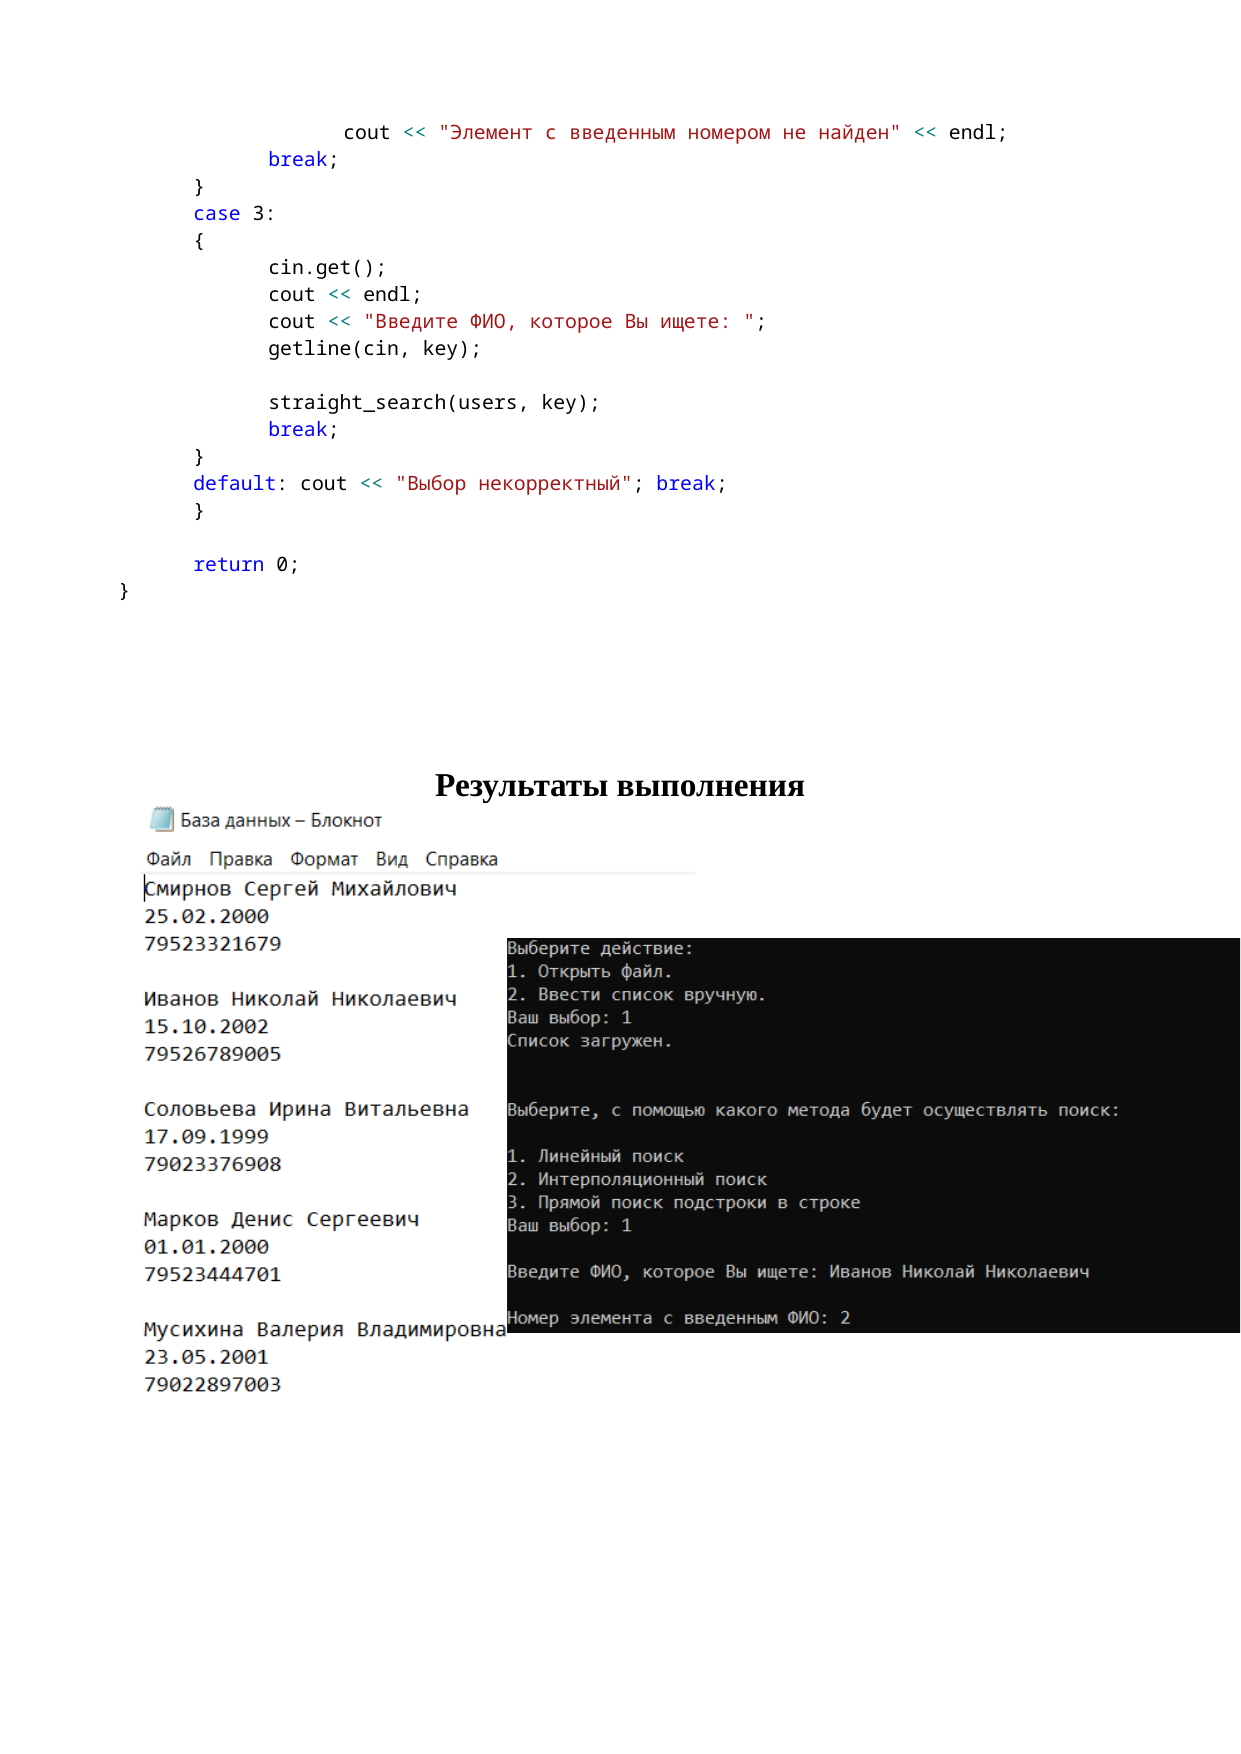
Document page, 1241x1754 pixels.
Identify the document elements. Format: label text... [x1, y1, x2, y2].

text getline(cin, key); [118, 334, 1122, 361]
text straight_search(users, key); [118, 388, 1122, 415]
text case 3: [118, 199, 1122, 226]
text } [118, 442, 1122, 469]
text { [118, 226, 1122, 253]
text cin.get(); [118, 253, 1122, 280]
text break; [118, 415, 1122, 442]
text cout << "Элемент с введенным номером не найден" << endl; [118, 118, 1122, 145]
text default: cout << "Выбор некорректный"; break; [118, 469, 1122, 496]
text cout << "Введите ФИО, которое Вы ищете: "; [118, 307, 1122, 334]
text } [118, 496, 1122, 523]
text break; [118, 145, 1122, 172]
picture [139, 803, 1241, 1434]
text } [118, 172, 1122, 199]
text cout << endl; [118, 280, 1122, 307]
text Результаты выполнения [118, 766, 1122, 804]
text } [118, 577, 1122, 604]
text return 0; [118, 550, 1122, 577]
